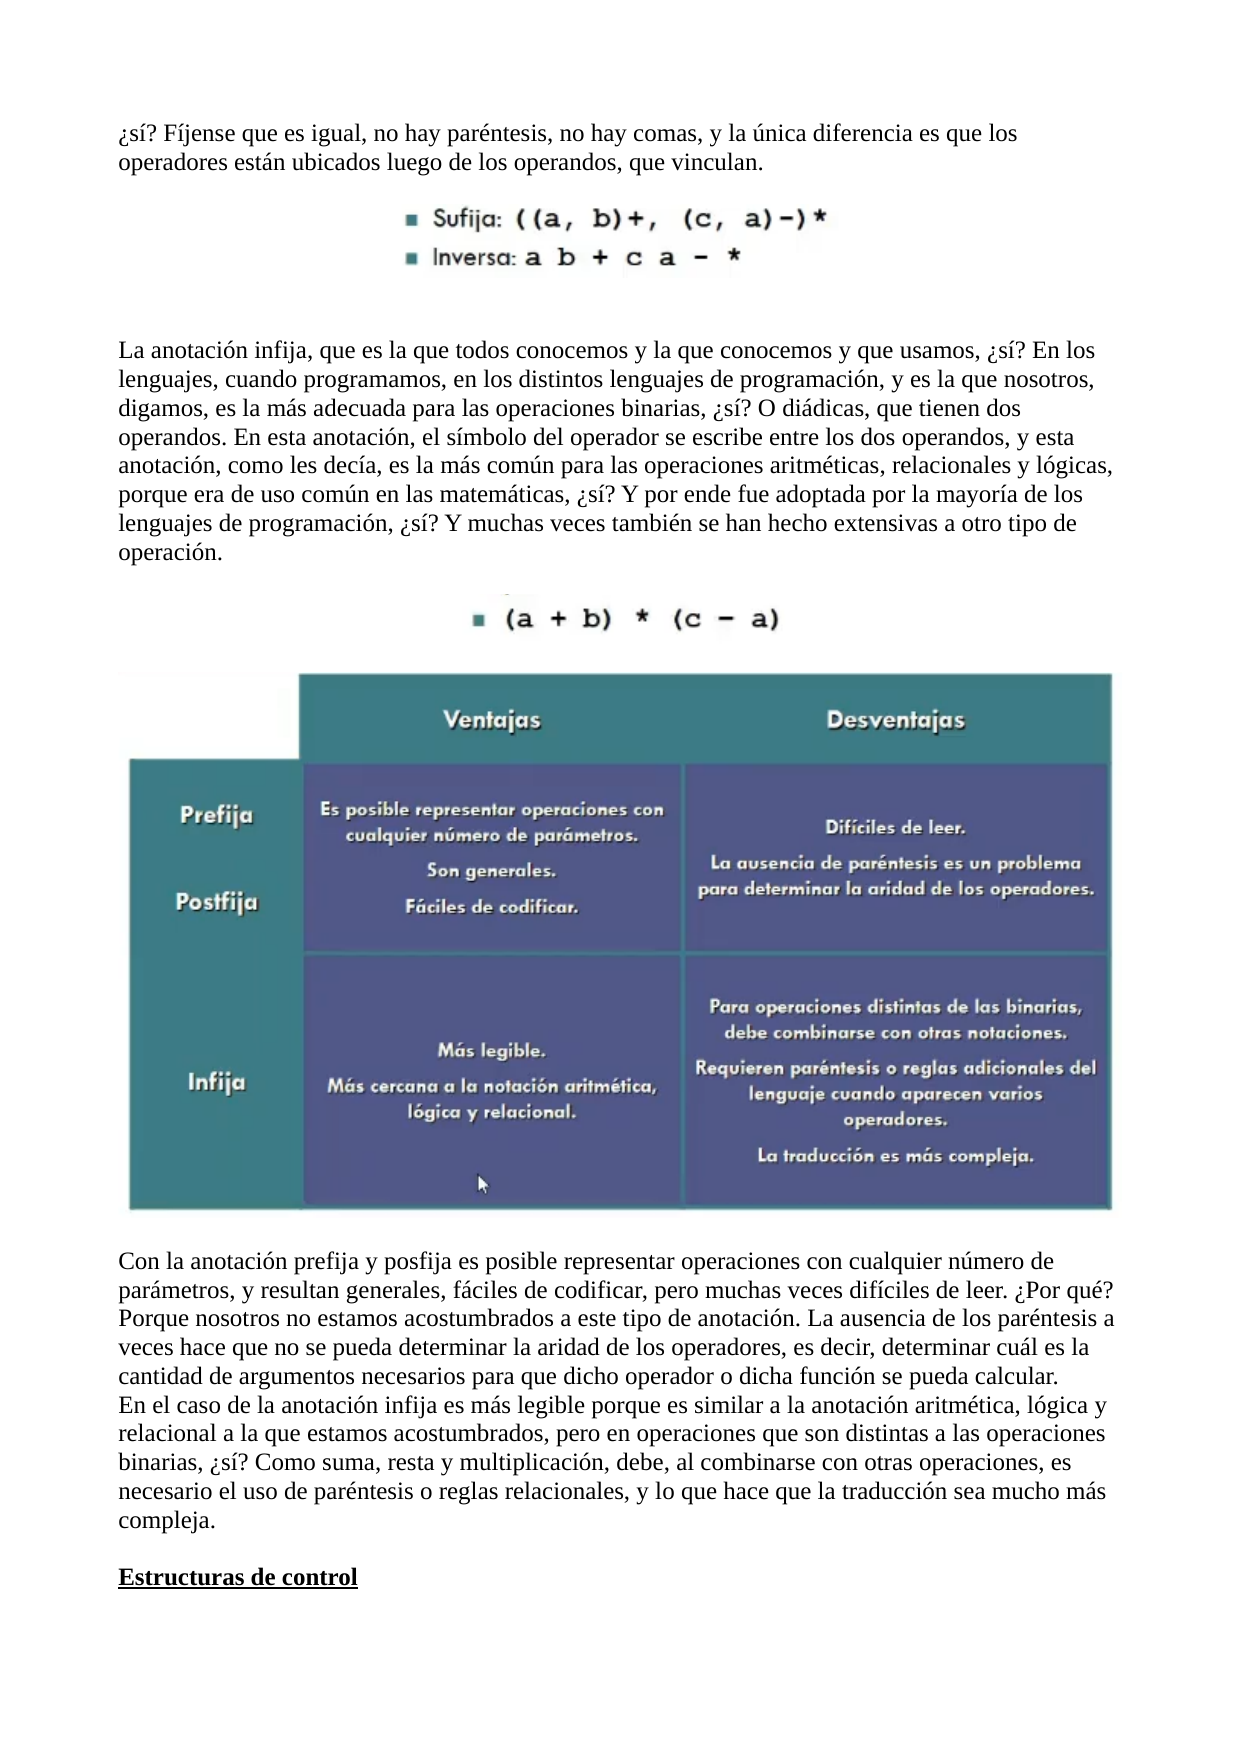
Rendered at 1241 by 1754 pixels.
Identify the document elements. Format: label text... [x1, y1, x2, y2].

text Estructuras de control [118, 1562, 1122, 1591]
text La anotación infija, que es la que todos conocemos y la que conocemos y que usamos, ¿sí? En los lenguajes, cuando programamos, en los distintos lenguajes de programación, y es la que nosotros, digamos, es la más adecuada para las operaciones binarias, ¿sí? O diádicas, que tienen dos operandos. En esta anotación, el símbolo del operador se escribe entre los dos operandos, y esta anotación, como les decía, es la más común para las operaciones aritméticas, relacionales y lógicas, porque era de uso común en las matemáticas, ¿sí? Y por ende fue adoptada por la mayoría de los lenguajes de programación, ¿sí? Y muchas veces también se han hecho extensivas a otro tipo de operación. [118, 335, 1122, 565]
text Con la anotación prefija y posfija es posible representar operaciones con cualquier número de parámetros, y resultan generales, fáciles de codificar, pero muchas veces difíciles de leer. ¿Por qué? Porque nosotros no estamos acostumbrados a este tipo de anotación. La ausencia de los paréntesis a veces hace que no se pueda determinar la aridad de los operadores, es decir, determinar cuál es la cantidad de argumentos necesarios para que dicho operador o dicha función se pueda calcular. [118, 1246, 1122, 1390]
text ¿sí? Fíjense que es igual, no hay paréntesis, no hay comas, y la única diferencia es que los operadores están ubicados luego de los operandos, que vinculan. [118, 118, 1122, 176]
text En el caso de la anotación infija es más legible porque es similar a la anotación aritmética, lógica y relacional a la que estamos acostumbrados, pero en operaciones que son distintas a las operaciones binarias, ¿sí? Como suma, resta y multiplicación, debe, al combinarse con otras operaciones, es necesario el uso de paréntesis o reglas relacionales, y lo que hace que la traducción sea mucho más compleja. [118, 1390, 1122, 1533]
picture [401, 204, 839, 278]
picture [454, 594, 786, 644]
picture [118, 672, 1123, 1218]
